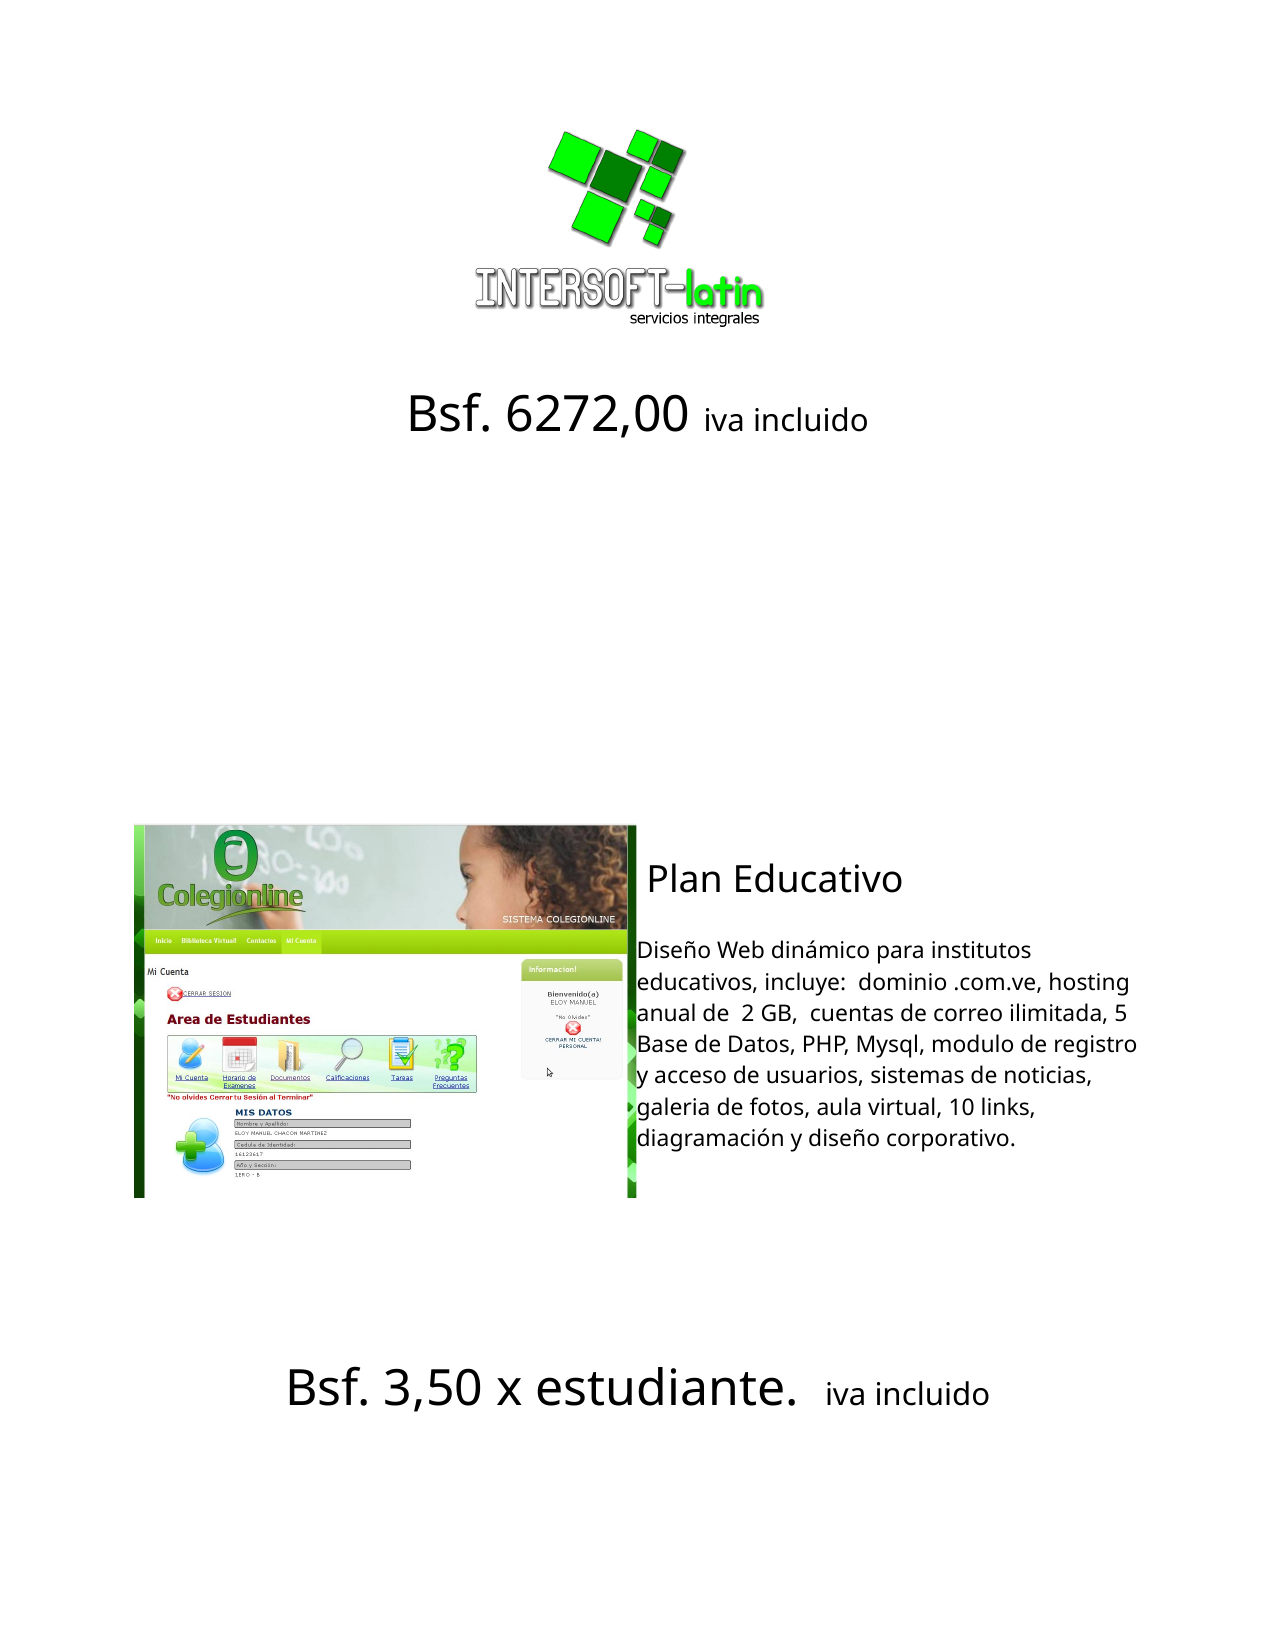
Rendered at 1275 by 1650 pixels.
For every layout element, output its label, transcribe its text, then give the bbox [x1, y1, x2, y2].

text Diseño Web dinámico para institutos educativos, incluye: dominio .com.ve, hosting anual de 2 GB, cuentas de correo ilimitada, 5 Base de Datos, PHP, Mysql, modulo de registro y acceso de usuarios, sistemas de noticias, galeria de fotos, aula virtual, 10 links, diagramación y diseño corporativo. [637, 934, 1157, 1153]
text Bsf. 6272,00 iva incluido [118, 378, 1157, 446]
picture [456, 123, 793, 331]
text Plan Educativo [637, 852, 1157, 903]
picture [134, 823, 637, 1198]
text Bsf. 3,50 x estudiante. iva incluido [118, 1352, 1157, 1420]
text [118, 852, 134, 903]
